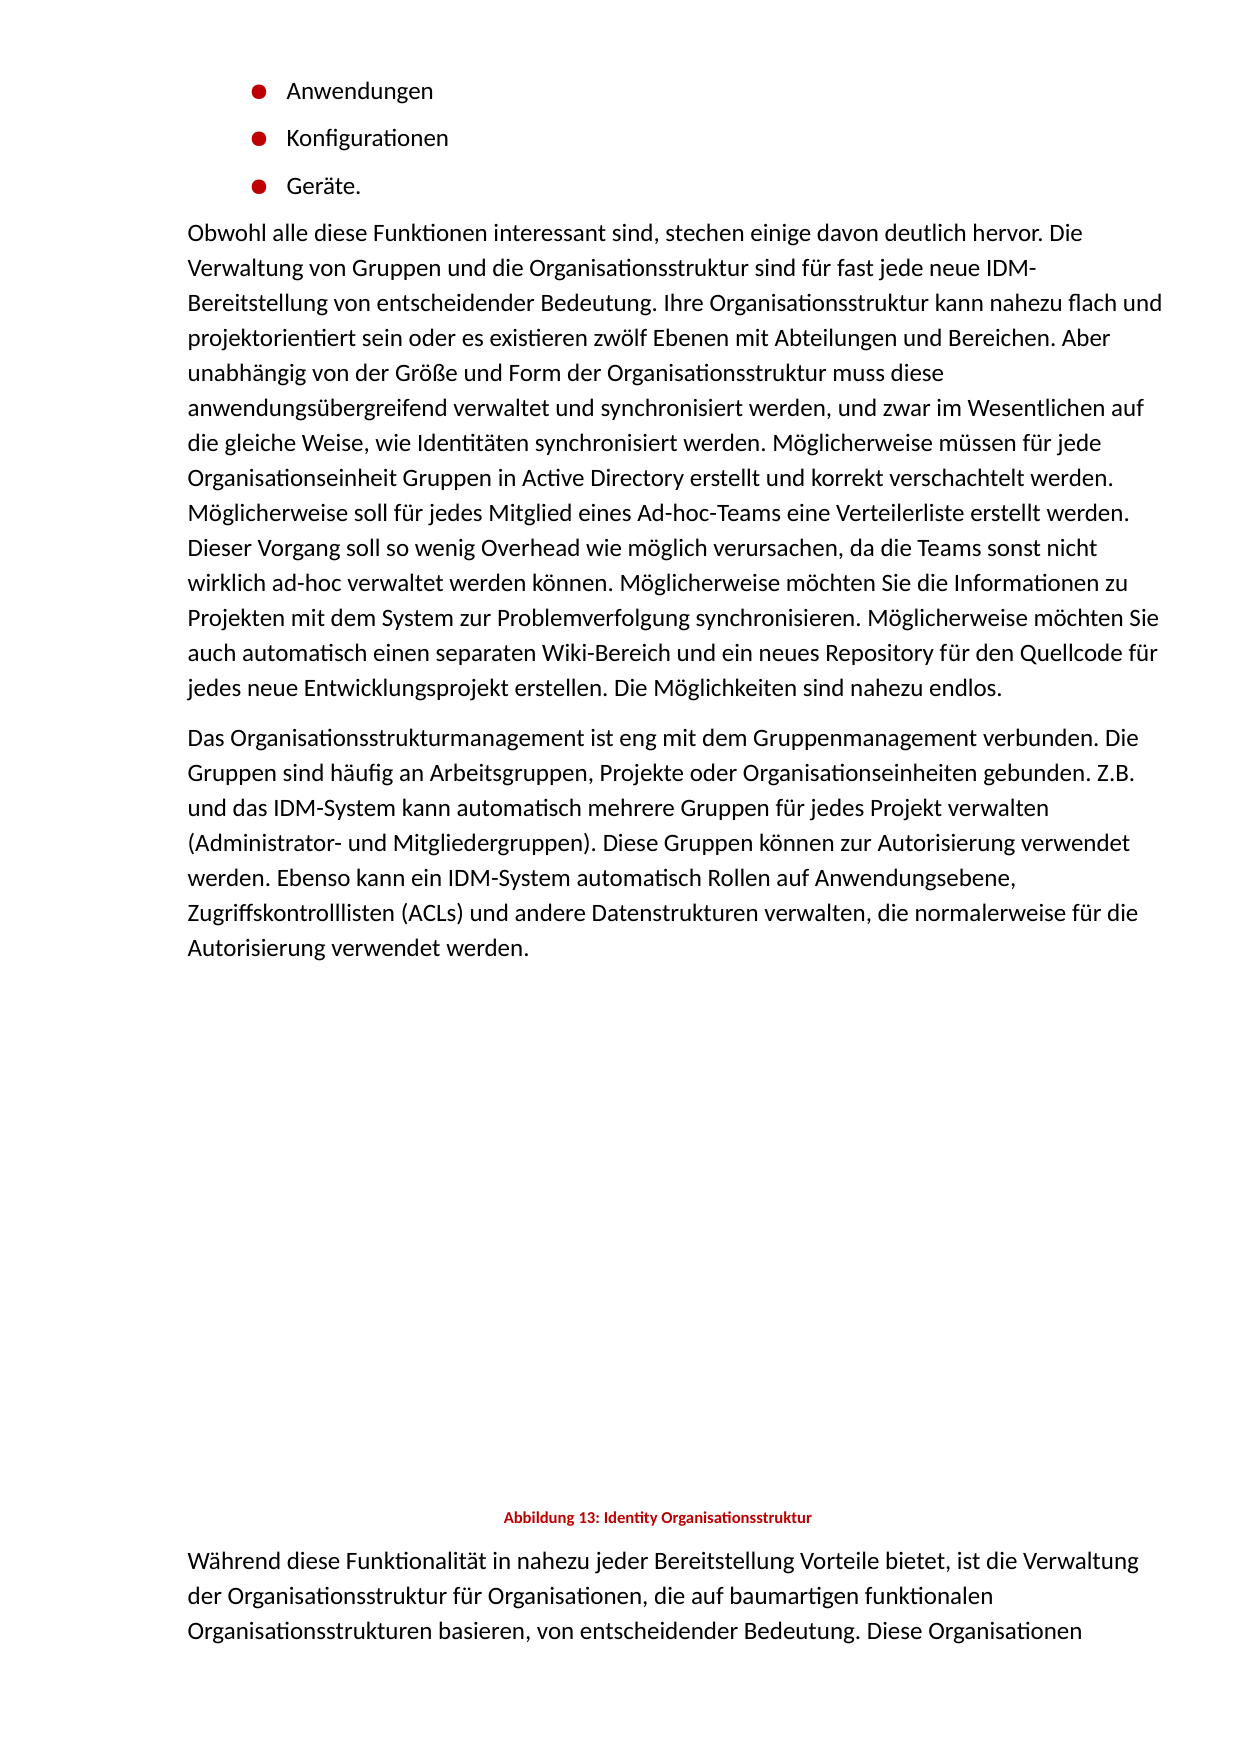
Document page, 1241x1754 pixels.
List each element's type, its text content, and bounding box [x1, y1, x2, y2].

text Das Organisationsstrukturmanagement ist eng mit dem Gruppenmanagement verbunden. Die Gruppen sind häufig an Arbeitsgruppen, Projekte oder Organisationseinheiten gebunden. Z.B. und das IDM-System kann automatisch mehrere Gruppen für jedes Projekt verwalten (Administrator- und Mitgliedergruppen). Diese Gruppen können zur Autorisierung verwendet werden. Ebenso kann ein IDM-System automatisch Rollen auf Anwendungsebene, Zugriffskontrolllisten (ACLs) und andere Datenstrukturen verwalten, die normalerweise für die Autorisierung verwendet werden. [187, 722, 1165, 963]
text Abbildung 13: Identity Organisationsstruktur [169, 1000, 1146, 1528]
list Anwendungen [249, 75, 1104, 106]
text Während diese Funktionalität in nahezu jeder Bereitstellung Vorteile bietet, ist die Verwaltung der Organisationsstruktur für Organisationen, die auf baumartigen funktionalen Organisationsstrukturen basieren, von entscheidender Bedeutung. Diese Organisationen [169, 982, 1165, 1646]
list Geräte. [249, 170, 1104, 201]
list Konfigurationen [249, 122, 1104, 153]
text Obwohl alle diese Funktionen interessant sind, stechen einige davon deutlich hervor. Die Verwaltung von Gruppen und die Organisationsstruktur sind für fast jede neue IDM-Bereitstellung von entscheidender Bedeutung. Ihre Organisationsstruktur kann nahezu flach und projektorientiert sein oder es existieren zwölf Ebenen mit Abteilungen und Bereichen. Aber unabhängig von der Größe und Form der Organisationsstruktur muss diese anwendungsübergreifend verwaltet und synchronisiert werden, und zwar im Wesentlichen auf die gleiche Weise, wie Identitäten synchronisiert werden. Möglicherweise müssen für jede Organisationseinheit Gruppen in Active Directory erstellt und korrekt verschachtelt werden. Möglicherweise soll für jedes Mitglied eines Ad-hoc-Teams eine Verteilerliste erstellt werden. Dieser Vorgang soll so wenig Overhead wie möglich verursachen, da die Teams sonst nicht wirklich ad-hoc verwaltet werden können. Möglicherweise möchten Sie die Informationen zu Projekten mit dem System zur Problemverfolgung synchronisieren. Möglicherweise möchten Sie auch automatisch einen separaten Wiki-Bereich und ein neues Repository für den Quellcode für jedes neue Entwicklungsprojekt erstellen. Die Möglichkeiten sind nahezu endlos. [187, 217, 1165, 703]
